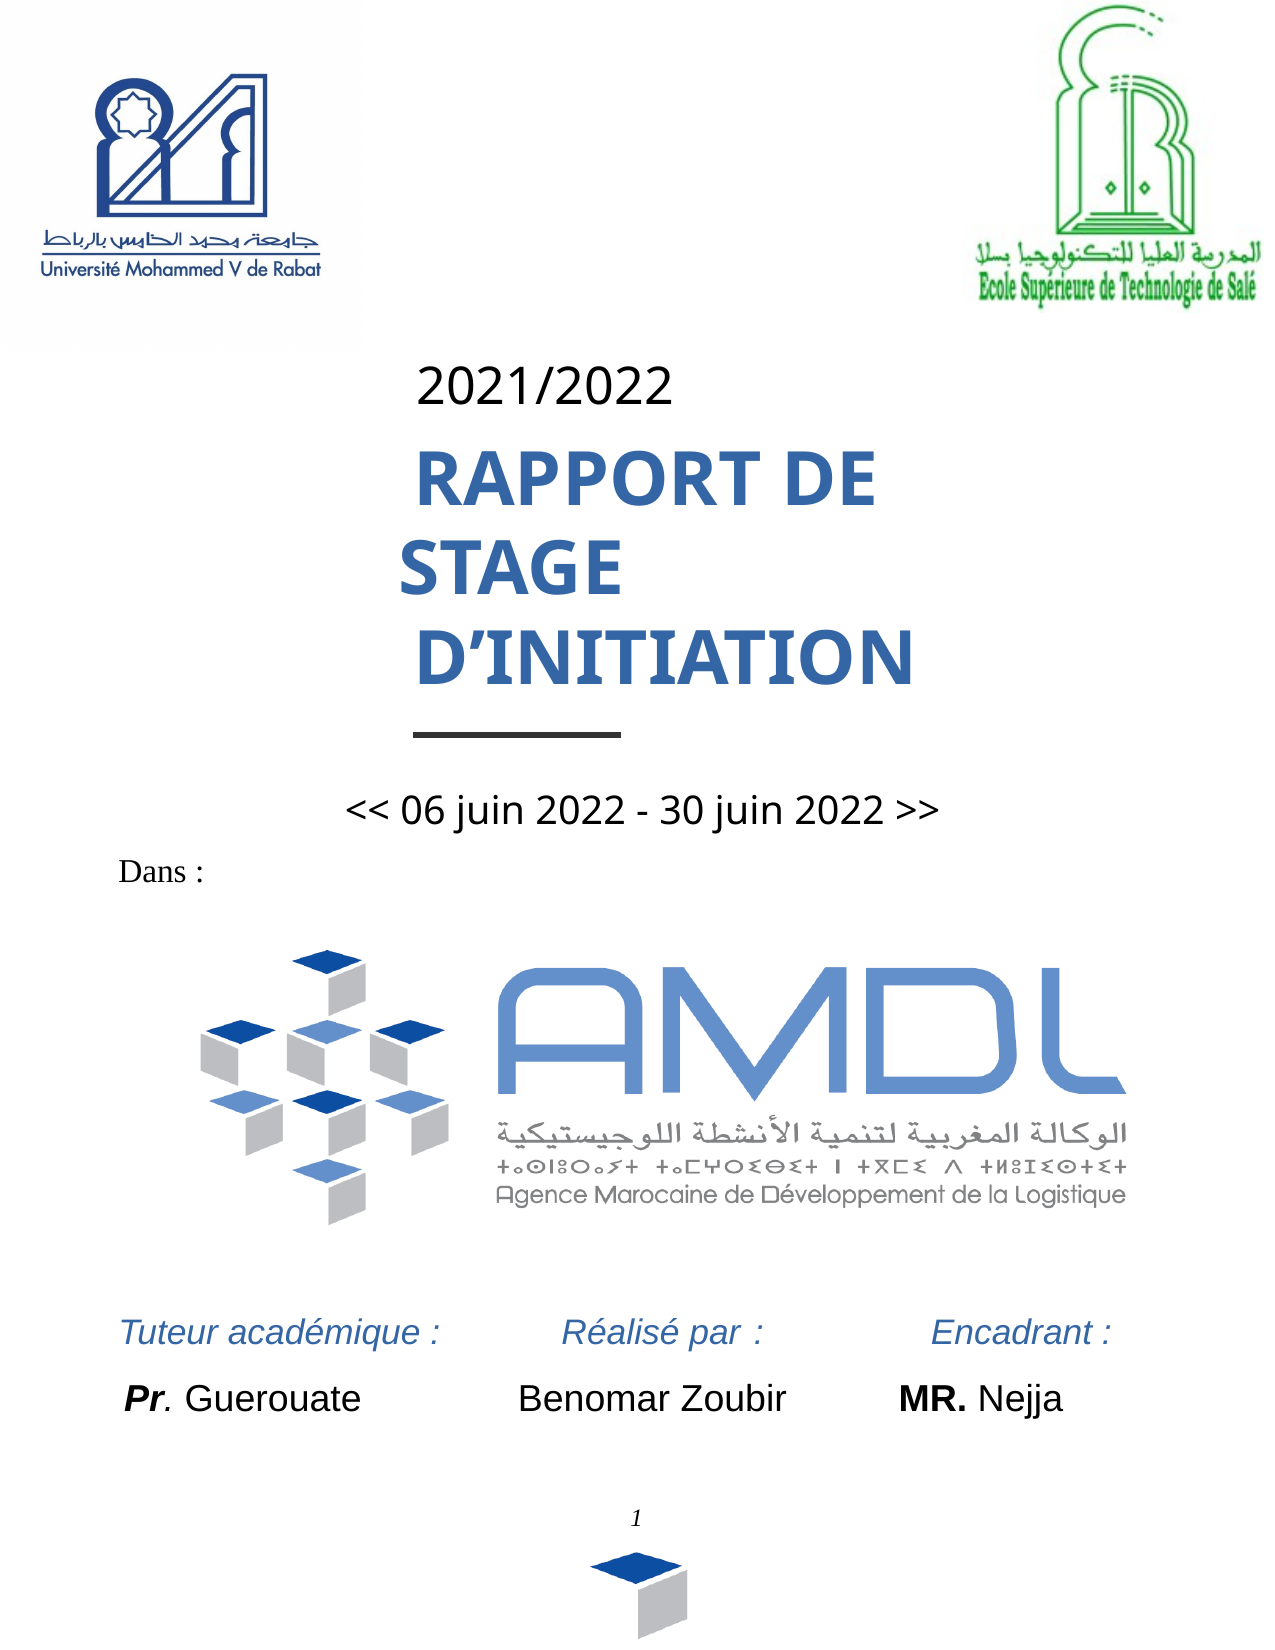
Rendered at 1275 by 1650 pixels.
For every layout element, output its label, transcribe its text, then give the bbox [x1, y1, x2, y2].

text Dans : [118, 851, 1157, 889]
text Pr. Guerouate Benomar Zoubir MR. Nejja [118, 1376, 1157, 1419]
picture [140, 894, 1170, 1271]
text D’INITIATION [118, 624, 1157, 699]
text << 06 juin 2022 - 30 juin 2022 >> [118, 782, 1157, 836]
picture [577, 1546, 714, 1643]
text Tuteur académique : Réalisé par : Encadrant : [118, 1311, 1157, 1352]
picture [962, 0, 1275, 313]
text STAGE [118, 534, 1157, 609]
text RAPPORT DE [118, 445, 1157, 520]
picture [0, 0, 362, 351]
text 2021/2022 [118, 349, 1157, 420]
